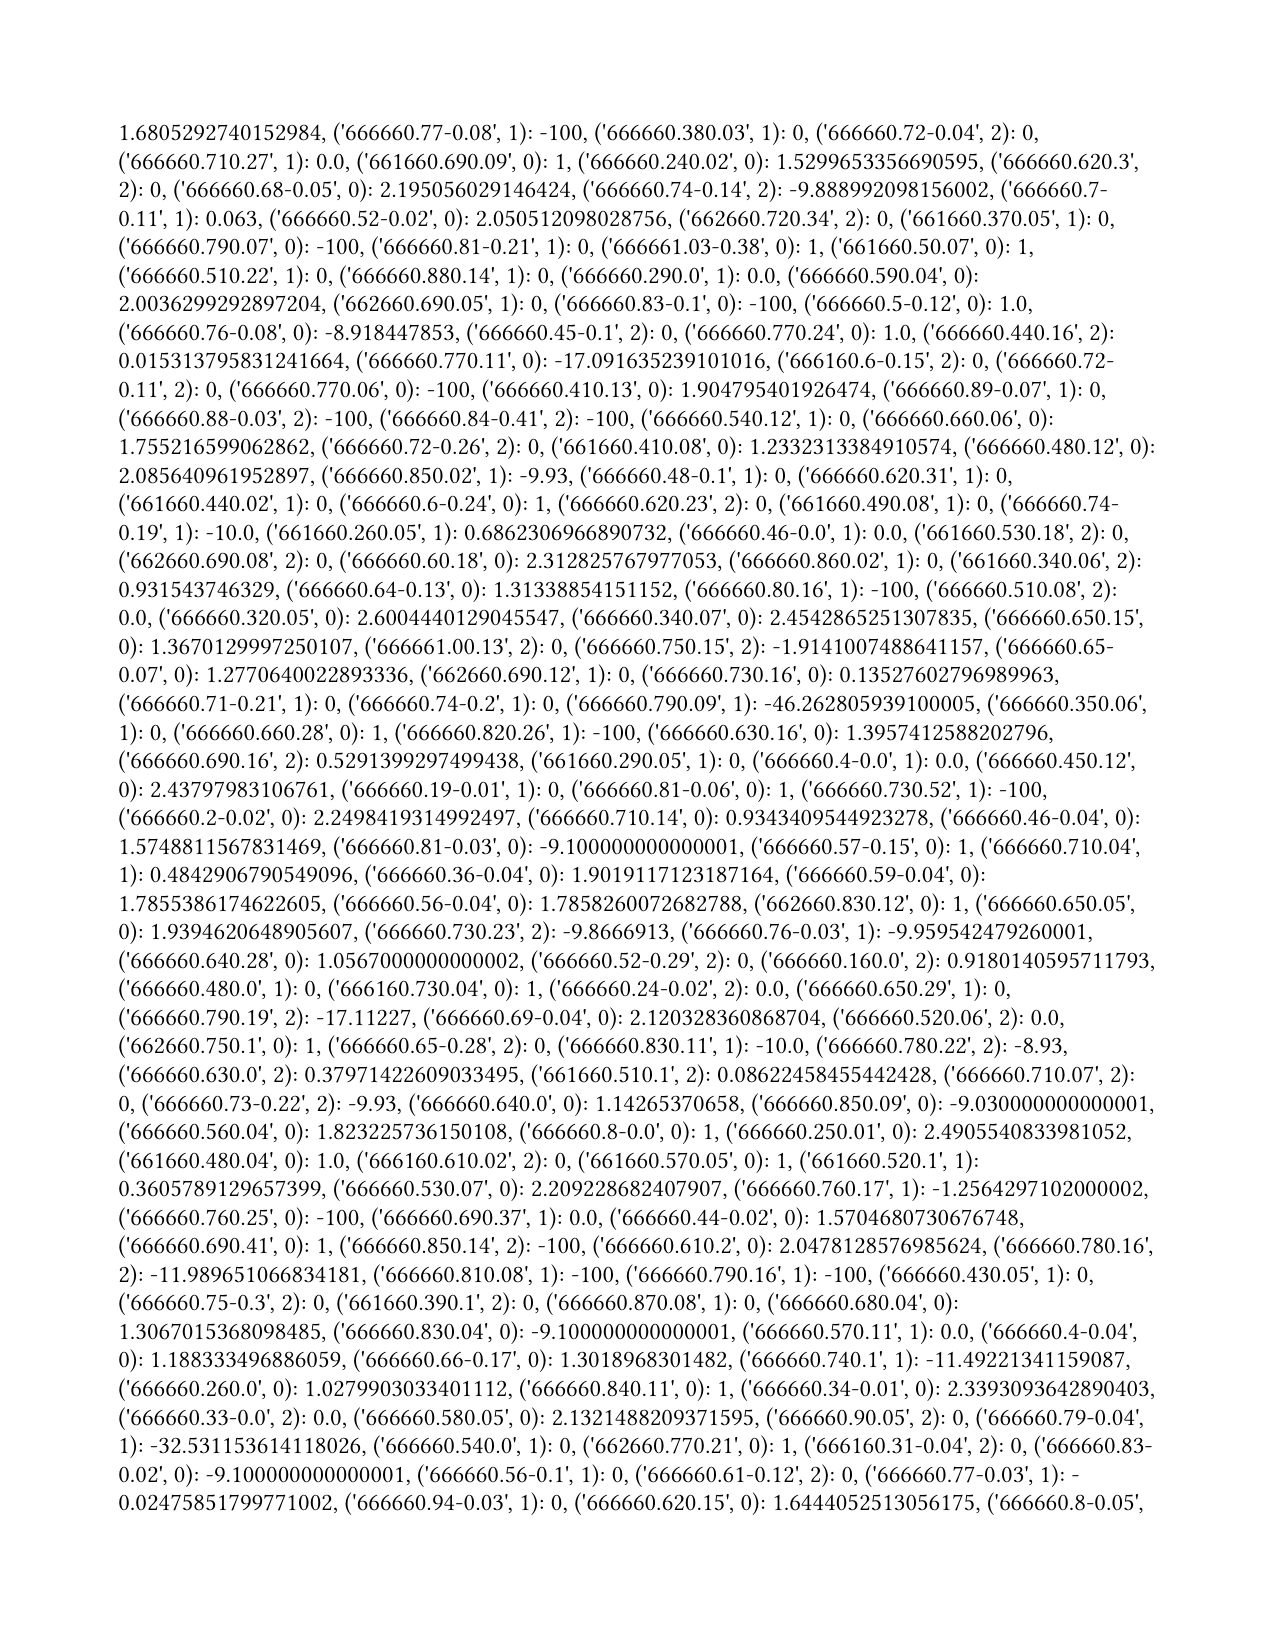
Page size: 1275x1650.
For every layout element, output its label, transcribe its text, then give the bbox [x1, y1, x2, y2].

text -1.6805292740152984, ('666660.77-0.08', 1): -100, ('666660.380.03', 1): 0, ('666660.72-0.04', 2): 0, ('666660.710.27', 1): 0.0, ('661660.690.09', 0): 1, ('666660.240.02', 0): 1.5299653356690595, ('666660.620.3', 2): 0, ('666660.68-0.05', 0): 2.195056029146424, ('666660.74-0.14', 2): -9.888992098156002, ('666660.7-0.11', 1): 0.063, ('666660.52-0.02', 0): 2.050512098028756, ('662660.720.34', 2): 0, ('661660.370.05', 1): 0, ('666660.790.07', 0): -100, ('666660.81-0.21', 1): 0, ('666661.03-0.38', 0): 1, ('661660.50.07', 0): 1, ('666660.510.22', 1): 0, ('666660.880.14', 1): 0, ('666660.290.0', 1): 0.0, ('666660.590.04', 0): 2.0036299292897204, ('662660.690.05', 1): 0, ('666660.83-0.1', 0): -100, ('666660.5-0.12', 0): 1.0, ('666660.76-0.08', 0): -8.918447853, ('666660.45-0.1', 2): 0, ('666660.770.24', 0): 1.0, ('666660.440.16', 2): 0.015313795831241664, ('666660.770.11', 0): -17.091635239101016, ('666160.6-0.15', 2): 0, ('666660.72-0.11', 2): 0, ('666660.770.06', 0): -100, ('666660.410.13', 0): 1.904795401926474, ('666660.89-0.07', 1): 0, ('666660.88-0.03', 2): -100, ('666660.84-0.41', 2): -100, ('666660.540.12', 1): 0, ('666660.660.06', 0): 1.755216599062862, ('666660.72-0.26', 2): 0, ('661660.410.08', 0): 1.2332313384910574, ('666660.480.12', 0): 2.085640961952897, ('666660.850.02', 1): -9.93, ('666660.48-0.1', 1): 0, ('666660.620.31', 1): 0, ('661660.440.02', 1): 0, ('666660.6-0.24', 0): 1, ('666660.620.23', 2): 0, ('661660.490.08', 1): 0, ('666660.74-0.19', 1): -10.0, ('661660.260.05', 1): 0.6862306966890732, ('666660.46-0.0', 1): 0.0, ('661660.530.18', 2): 0, ('662660.690.08', 2): 0, ('666660.60.18', 0): 2.312825767977053, ('666660.860.02', 1): 0, ('661660.340.06', 2): 0.931543746329, ('666660.64-0.13', 0): 1.31338854151152, ('666660.80.16', 1): -100, ('666660.510.08', 2): 0.0, ('666660.320.05', 0): 2.6004440129045547, ('666660.340.07', 0): 2.4542865251307835, ('666660.650.15', 0): 1.3670129997250107, ('666661.00.13', 2): 0, ('666660.750.15', 2): -1.9141007488641157, ('666660.65-0.07', 0): 1.2770640022893336, ('662660.690.12', 1): 0, ('666660.730.16', 0): 0.13527602796989963, ('666660.71-0.21', 1): 0, ('666660.74-0.2', 1): 0, ('666660.790.09', 1): -46.262805939100005, ('666660.350.06', 1): 0, ('666660.660.28', 0): 1, ('666660.820.26', 1): -100, ('666660.630.16', 0): 1.3957412588202796, ('666660.690.16', 2): 0.5291399297499438, ('661660.290.05', 1): 0, ('666660.4-0.0', 1): 0.0, ('666660.450.12', 0): 2.43797983106761, ('666660.19-0.01', 1): 0, ('666660.81-0.06', 0): 1, ('666660.730.52', 1): -100, ('666660.2-0.02', 0): 2.2498419314992497, ('666660.710.14', 0): 0.9343409544923278, ('666660.46-0.04', 0): 1.5748811567831469, ('666660.81-0.03', 0): -9.100000000000001, ('666660.57-0.15', 0): 1, ('666660.710.04', 1): 0.4842906790549096, ('666660.36-0.04', 0): 1.9019117123187164, ('666660.59-0.04', 0): 1.7855386174622605, ('666660.56-0.04', 0): 1.7858260072682788, ('662660.830.12', 0): 1, ('666660.650.05', 0): 1.9394620648905607, ('666660.730.23', 2): -9.8666913, ('666660.76-0.03', 1): -9.959542479260001, ('666660.640.28', 0): 1.0567000000000002, ('666660.52-0.29', 2): 0, ('666660.160.0', 2): 0.9180140595711793, ('666660.480.0', 1): 0, ('666160.730.04', 0): 1, ('666660.24-0.02', 2): 0.0, ('666660.650.29', 1): 0, ('666660.790.19', 2): -17.11227, ('666660.69-0.04', 0): 2.120328360868704, ('666660.520.06', 2): 0.0, ('662660.750.1', 0): 1, ('666660.65-0.28', 2): 0, ('666660.830.11', 1): -10.0, ('666660.780.22', 2): -8.93, ('666660.630.0', 2): 0.37971422609033495, ('661660.510.1', 2): 0.08622458455442428, ('666660.710.07', 2): 0, ('666660.73-0.22', 2): -9.93, ('666660.640.0', 0): 1.14265370658, ('666660.850.09', 0): -9.030000000000001, ('666660.560.04', 0): 1.823225736150108, ('666660.8-0.0', 0): 1, ('666660.250.01', 0): 2.4905540833981052, ('661660.480.04', 0): 1.0, ('666160.610.02', 2): 0, ('661660.570.05', 0): 1, ('661660.520.1', 1): 0.3605789129657399, ('666660.530.07', 0): 2.209228682407907, ('666660.760.17', 1): -1.2564297102000002, ('666660.760.25', 0): -100, ('666660.690.37', 1): 0.0, ('666660.44-0.02', 0): 1.5704680730676748, ('666660.690.41', 0): 1, ('666660.850.14', 2): -100, ('666660.610.2', 0): 2.0478128576985624, ('666660.780.16', 2): -11.989651066834181, ('666660.810.08', 1): -100, ('666660.790.16', 1): -100, ('666660.430.05', 1): 0, ('666660.75-0.3', 2): 0, ('661660.390.1', 2): 0, ('666660.870.08', 1): 0, ('666660.680.04', 0): 1.3067015368098485, ('666660.830.04', 0): -9.100000000000001, ('666660.570.11', 1): 0.0, ('666660.4-0.04', 0): 1.188333496886059, ('666660.66-0.17', 0): 1.3018968301482, ('666660.740.1', 1): -11.49221341159087, ('666660.260.0', 0): 1.0279903033401112, ('666660.840.11', 0): 1, ('666660.34-0.01', 0): 2.3393093642890403, ('666660.33-0.0', 2): 0.0, ('666660.580.05', 0): 2.1321488209371595, ('666660.90.05', 2): 0, ('666660.79-0.04', 1): -32.531153614118026, ('666660.540.0', 1): 0, ('662660.770.21', 0): 1, ('666160.31-0.04', 2): 0, ('666660.83-0.02', 0): -9.100000000000001, ('666660.56-0.1', 1): 0, ('666660.61-0.12', 2): 0, ('666660.77-0.03', 1): -0.02475851799771002, ('666660.94-0.03', 1): 0, ('666660.620.15', 0): 1.6444052513056175, ('666660.8-0.05', [118, 118, 1157, 1517]
